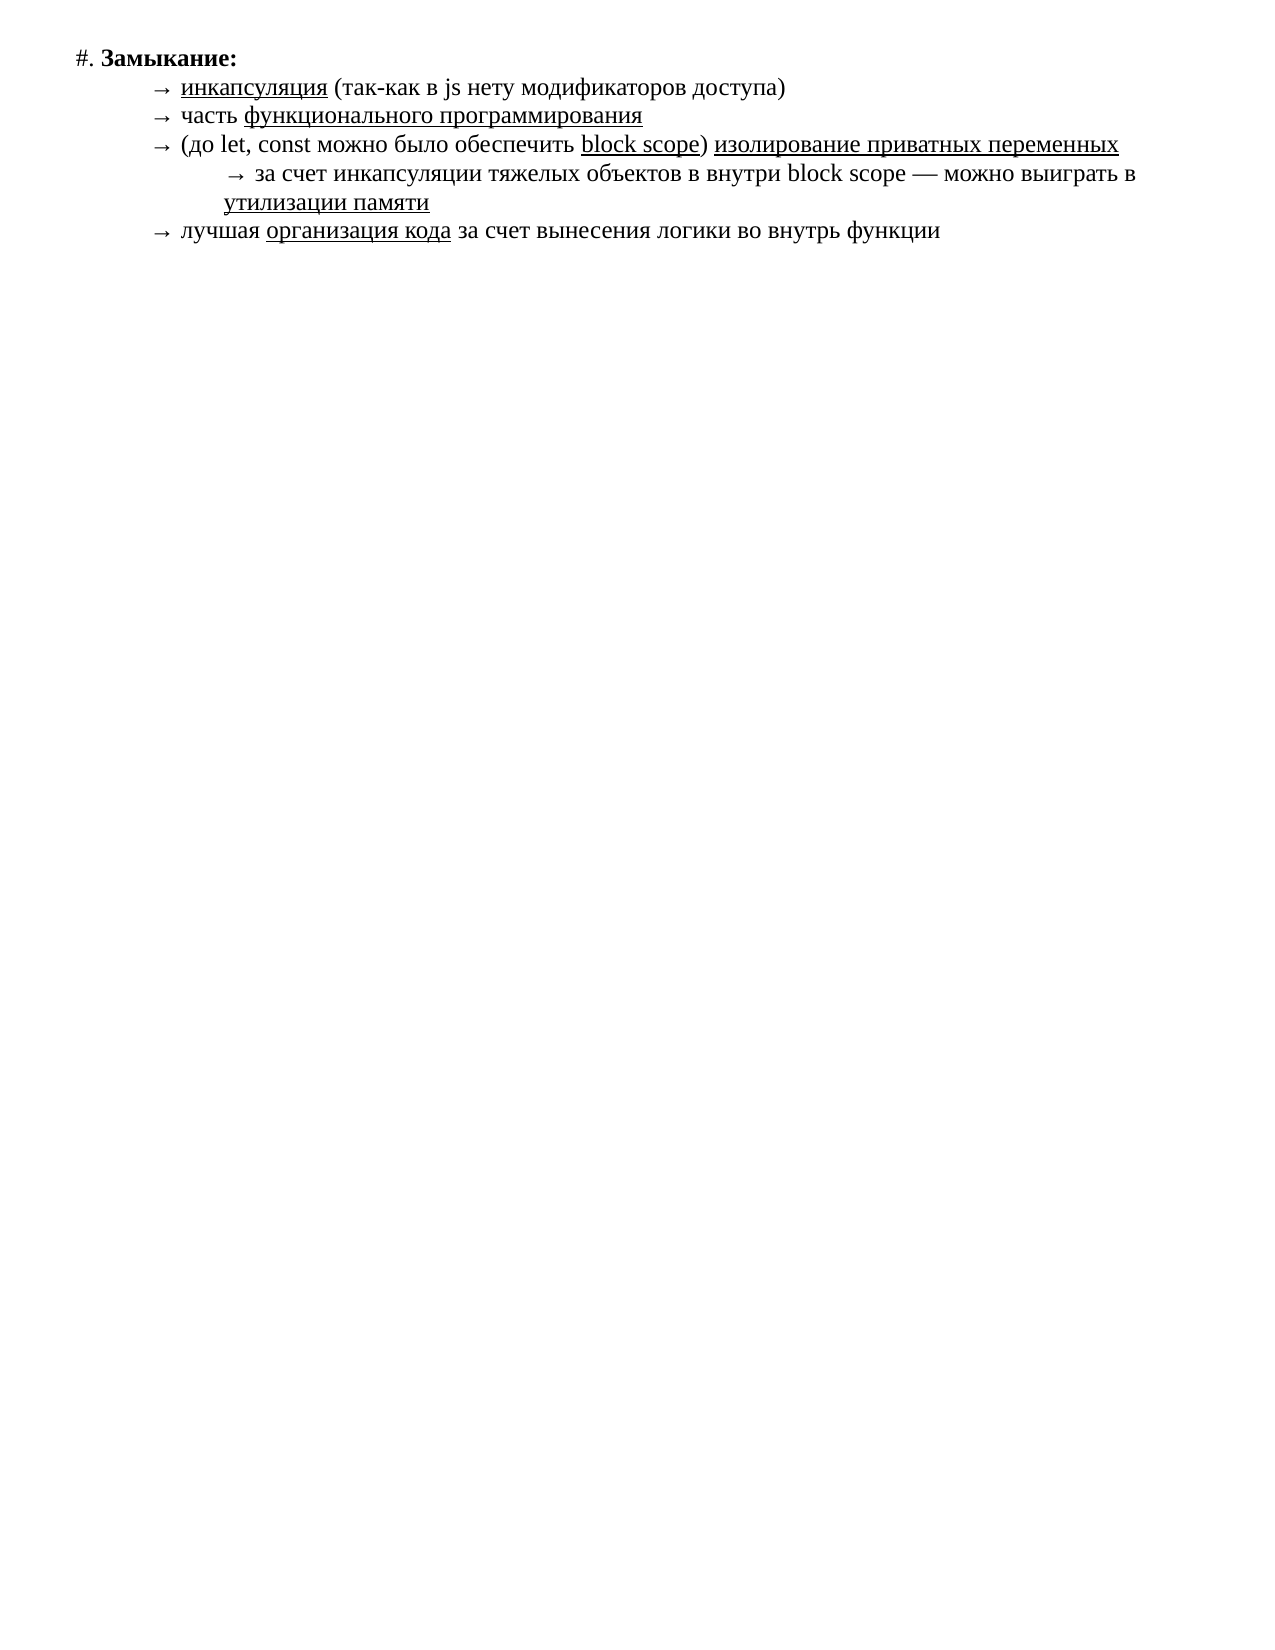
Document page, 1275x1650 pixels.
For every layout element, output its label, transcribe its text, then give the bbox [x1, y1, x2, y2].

text → инкапсуляция (так-как в js нету модификаторов доступа) [76, 72, 1201, 101]
text → (до let, const можно было обеспечить block scope) изолирование приватных переменных [76, 129, 1201, 158]
text → часть функционального программирования [76, 101, 1201, 129]
text → лучшая организация кода за счет вынесения логики во внутрь функции [76, 216, 1201, 244]
text #. Замыкание: [76, 43, 1201, 72]
text → за счет инкапсуляции тяжелых объектов в внутри block scope — можно выиграть в утилизации памяти [76, 158, 1201, 216]
